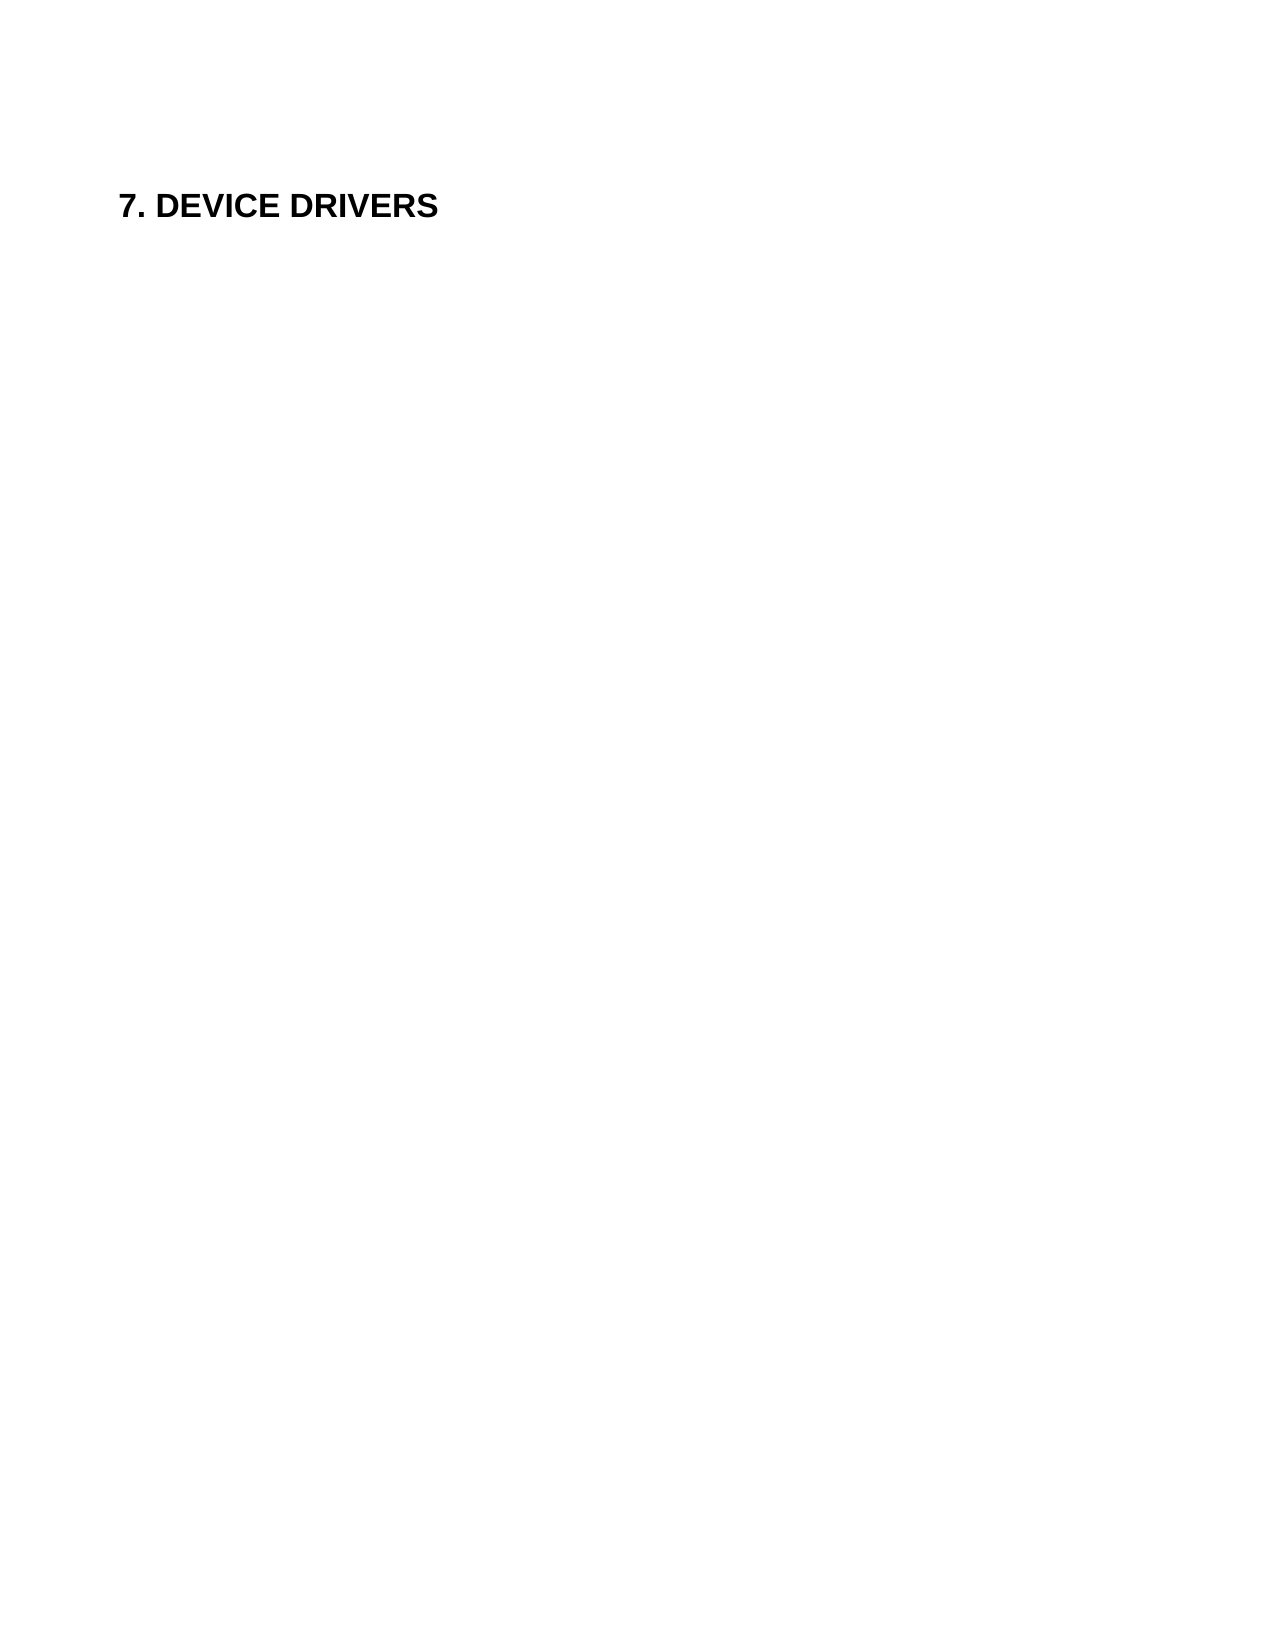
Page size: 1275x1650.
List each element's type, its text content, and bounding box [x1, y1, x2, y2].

subtitle 7. DEVICE DRIVERS [118, 186, 1157, 225]
